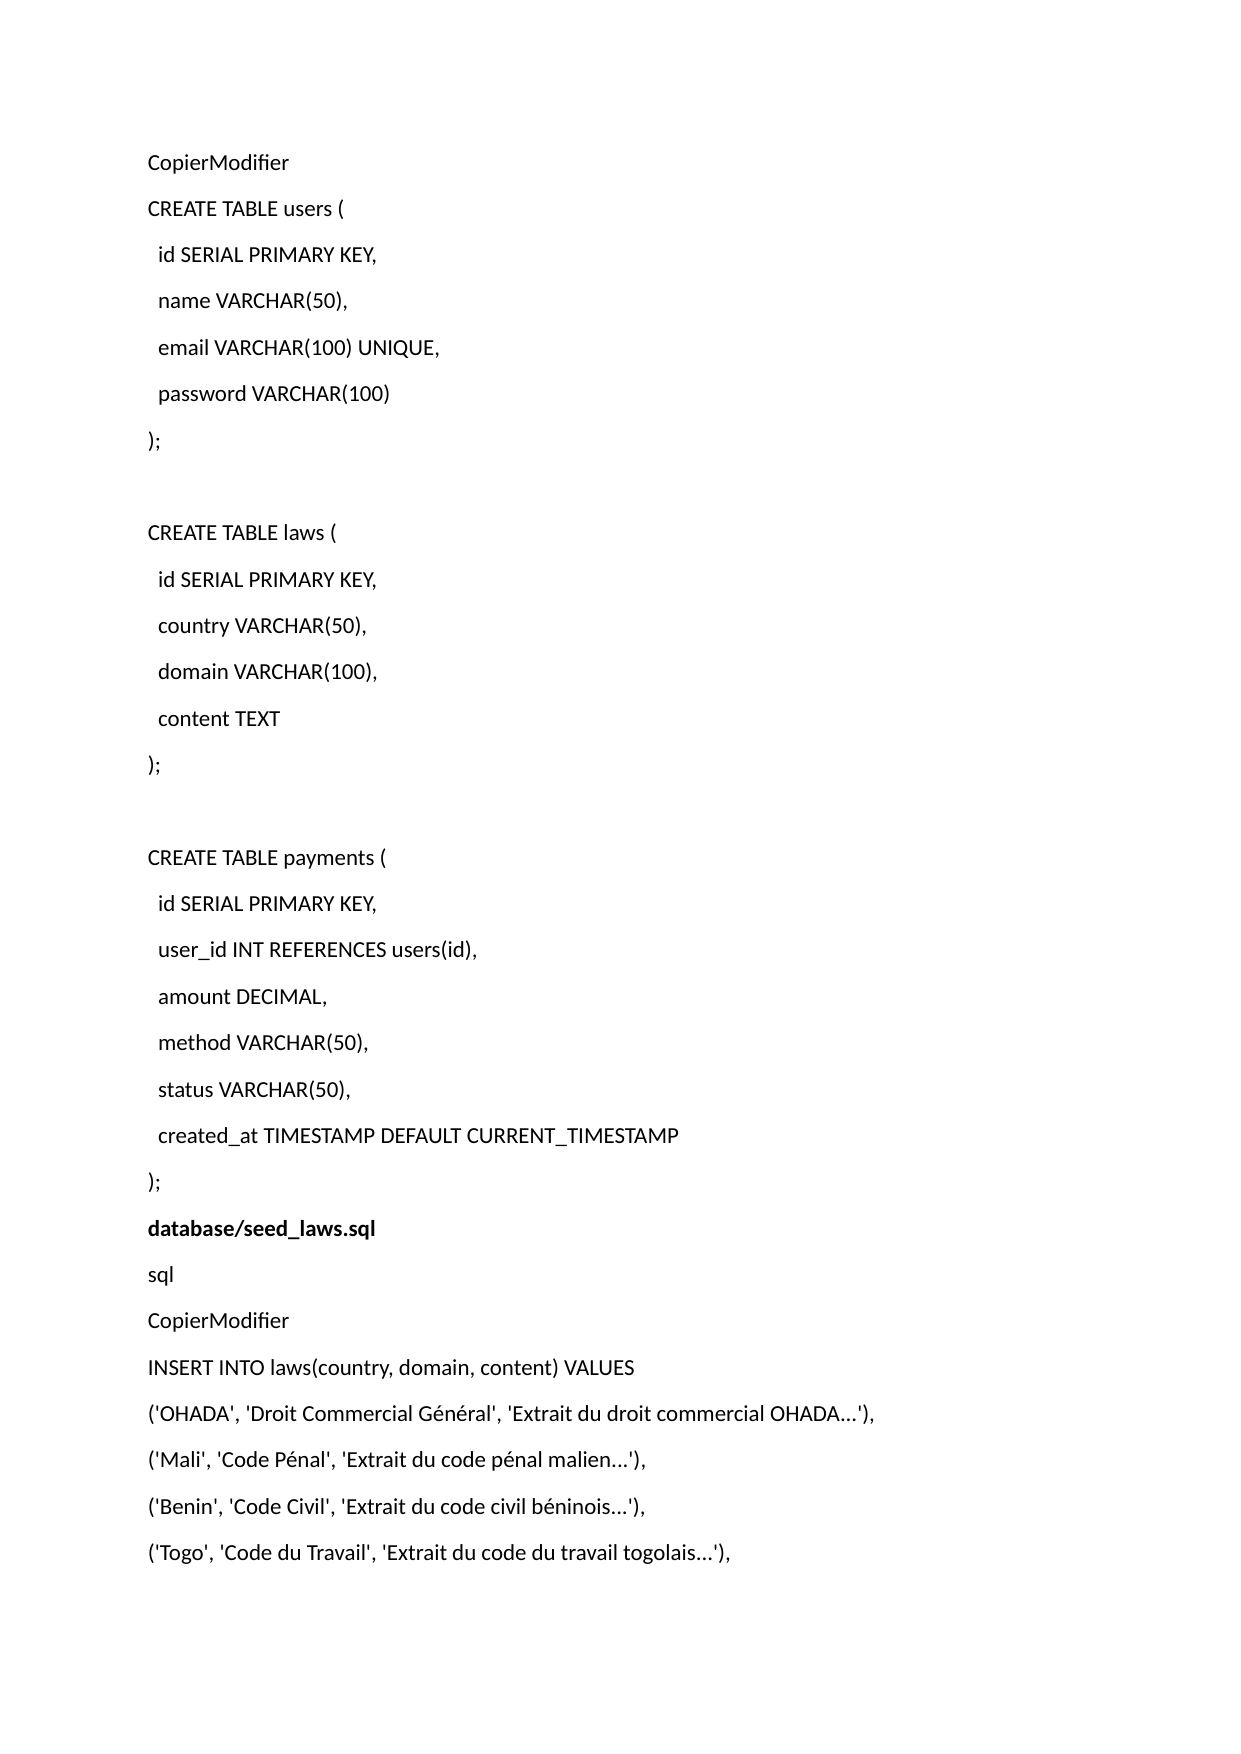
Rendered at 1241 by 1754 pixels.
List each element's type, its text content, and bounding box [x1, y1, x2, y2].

text ('OHADA', 'Droit Commercial Général', 'Extrait du droit commercial OHADA...'), [148, 1399, 1093, 1427]
text password VARCHAR(100) [148, 379, 1093, 407]
text email VARCHAR(100) UNIQUE, [148, 333, 1093, 361]
text ('Mali', 'Code Pénal', 'Extrait du code pénal malien...'), [148, 1446, 1093, 1473]
text INSERT INTO laws(country, domain, content) VALUES [148, 1353, 1093, 1381]
text CREATE TABLE laws ( [148, 518, 1093, 546]
text user_id INT REFERENCES users(id), [148, 936, 1093, 964]
text ('Benin', 'Code Civil', 'Extrait du code civil béninois...'), [148, 1492, 1093, 1520]
text CREATE TABLE payments ( [148, 843, 1093, 871]
text name VARCHAR(50), [148, 287, 1093, 315]
text created_at TIMESTAMP DEFAULT CURRENT_TIMESTAMP [148, 1121, 1093, 1149]
text ); [148, 750, 1093, 778]
text CopierModifier [148, 148, 1093, 176]
text country VARCHAR(50), [148, 611, 1093, 639]
text id SERIAL PRIMARY KEY, [148, 565, 1093, 593]
text ); [148, 426, 1093, 454]
text ('Togo', 'Code du Travail', 'Extrait du code du travail togolais...'), [148, 1538, 1093, 1566]
text id SERIAL PRIMARY KEY, [148, 240, 1093, 268]
text database/seed_laws.sql [148, 1214, 1093, 1242]
text id SERIAL PRIMARY KEY, [148, 889, 1093, 917]
text sql [148, 1260, 1093, 1288]
text CREATE TABLE users ( [148, 194, 1093, 222]
text status VARCHAR(50), [148, 1075, 1093, 1103]
text amount DECIMAL, [148, 982, 1093, 1010]
text ); [148, 1167, 1093, 1195]
text content TEXT [148, 704, 1093, 732]
text method VARCHAR(50), [148, 1028, 1093, 1056]
text domain VARCHAR(100), [148, 657, 1093, 686]
text CopierModifier [148, 1306, 1093, 1334]
